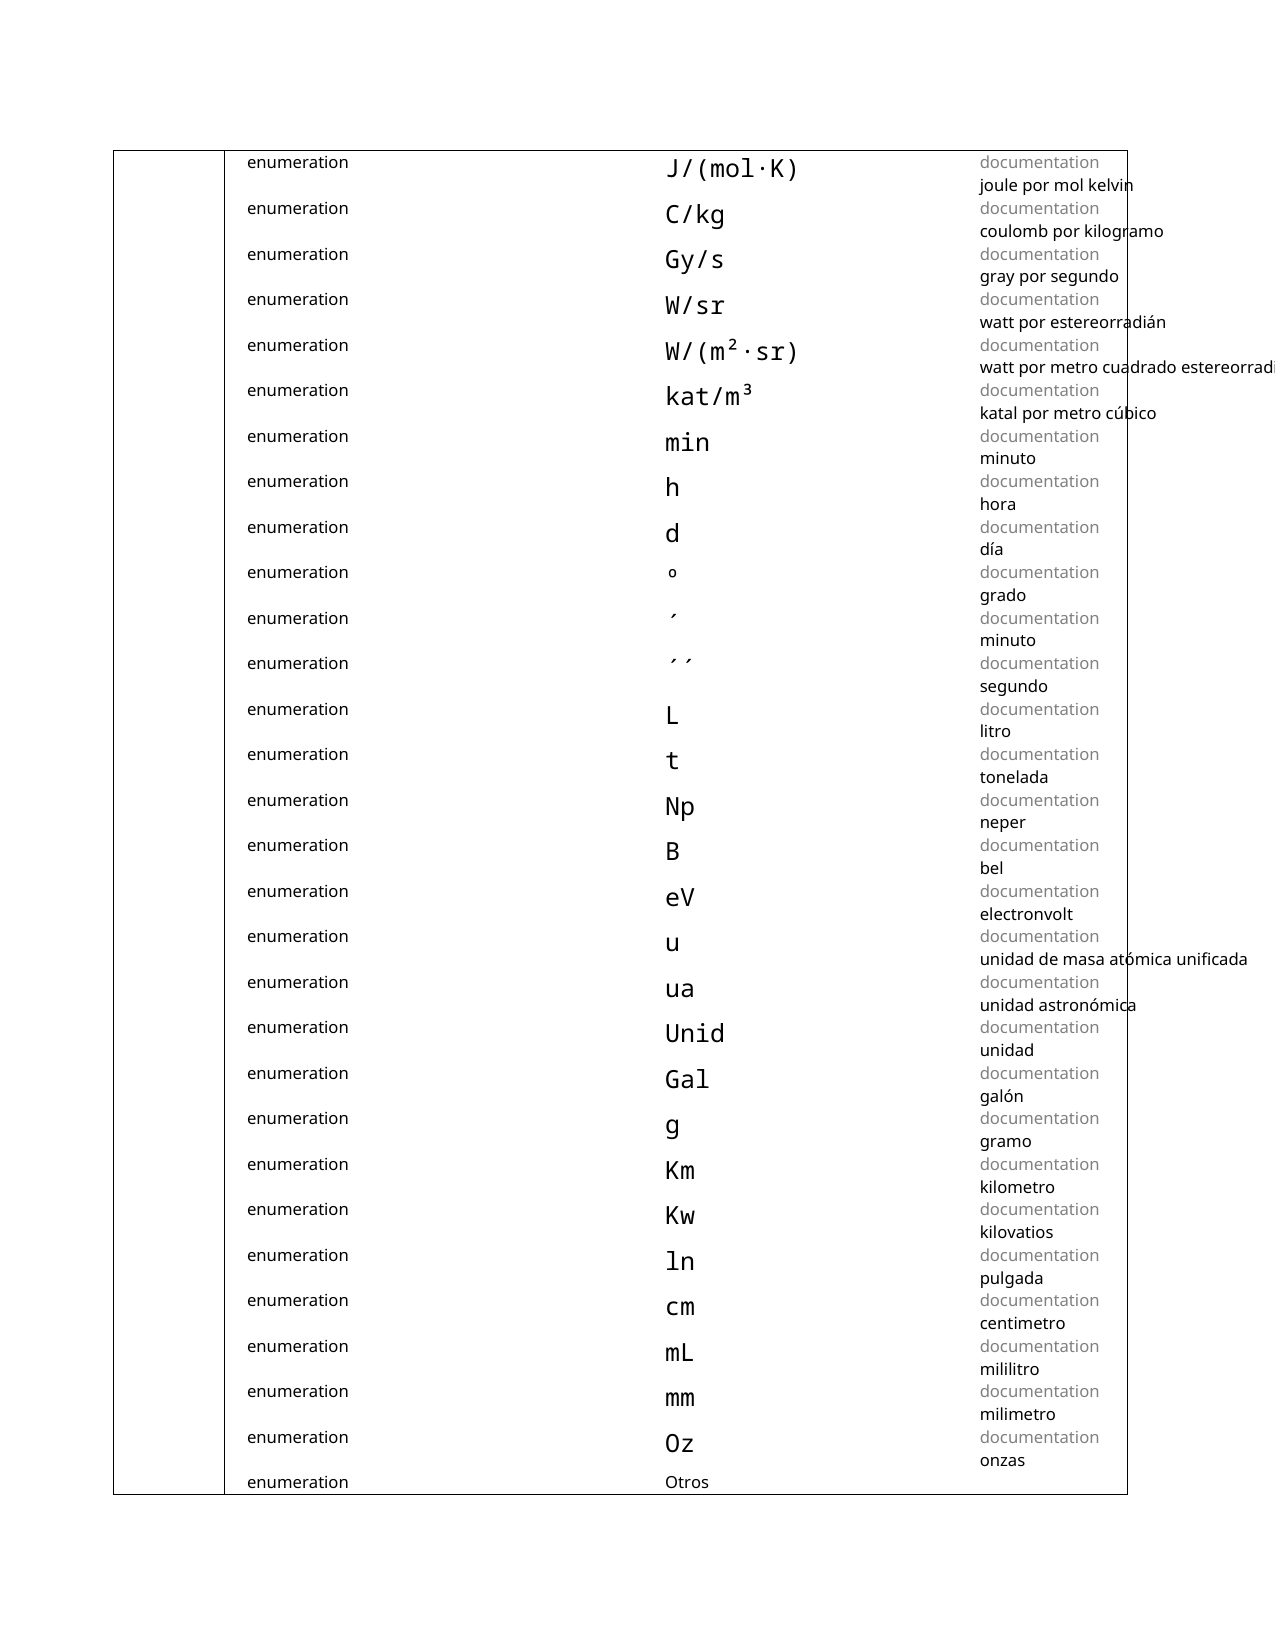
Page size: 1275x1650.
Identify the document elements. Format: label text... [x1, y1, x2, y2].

table_header documentation [968, 288, 1127, 310]
table_cell enumeration [236, 697, 654, 743]
table_cell [957, 424, 1127, 470]
table_cell katal por metro cúbico [968, 401, 1127, 424]
table_cell [957, 606, 968, 652]
table_cell [957, 1153, 968, 1198]
table_cell [957, 788, 968, 834]
table_header documentation [968, 197, 1127, 219]
table_header documentation [968, 1244, 1127, 1266]
table_cell enumeration [236, 1335, 654, 1380]
table_header documentation [968, 788, 1127, 811]
table_cell enumeration [236, 1426, 654, 1471]
table_cell cm [654, 1289, 957, 1334]
table_cell unidad astronómica [968, 993, 1127, 1016]
table_cell Unid [654, 1016, 957, 1061]
table_cell [957, 652, 1127, 697]
table_cell Otros [654, 1471, 957, 1494]
table_header documentation [968, 652, 1127, 674]
table_cell enumeration [236, 561, 654, 606]
table_cell enumeration [236, 242, 654, 288]
table_cell [957, 515, 968, 561]
table_cell gramo [968, 1130, 1127, 1152]
table_header documentation [968, 379, 1127, 401]
table_cell enumeration [236, 970, 654, 1016]
table_cell [957, 925, 968, 970]
table_header documentation [968, 333, 1127, 356]
table_cell [957, 1016, 968, 1061]
table_cell litro [968, 720, 1127, 743]
table_cell [957, 1289, 968, 1334]
table_cell coulomb por kilogramo [968, 219, 1127, 242]
table_cell unidad [968, 1039, 1127, 1061]
table_cell enumeration [236, 470, 654, 515]
table_header documentation [968, 515, 1127, 538]
table_cell tonelada [968, 766, 1127, 788]
table_cell electronvolt [968, 902, 1127, 925]
table_cell [957, 1244, 968, 1289]
table_cell centimetro [968, 1312, 1127, 1334]
table_header documentation [968, 1198, 1127, 1221]
table_cell [957, 197, 968, 242]
table_cell enumeration [236, 879, 654, 925]
table_cell unidad de masa atómica unificada [968, 948, 1127, 970]
table_cell galón [968, 1084, 1127, 1107]
table_cell enumeration [236, 925, 654, 970]
table_cell L [654, 697, 957, 743]
table_cell [957, 1335, 968, 1380]
table_cell día [968, 538, 1127, 561]
table_cell [957, 470, 1127, 515]
table_cell [957, 970, 968, 1016]
table_header documentation [968, 1380, 1127, 1403]
table_cell [957, 1061, 968, 1107]
table_cell ´´ [654, 652, 957, 697]
table_cell ´ [654, 606, 957, 652]
table_cell [957, 151, 1127, 197]
table_cell enumeration [236, 1107, 654, 1152]
table_cell ua [654, 970, 957, 1016]
table_cell [957, 1426, 968, 1471]
table_cell eV [654, 879, 957, 925]
table_cell minuto [968, 629, 1127, 652]
table_cell [957, 333, 1127, 379]
table_cell enumeration [236, 1380, 654, 1426]
table_cell [957, 1471, 1127, 1494]
table_header documentation [968, 424, 1127, 447]
table_cell [957, 1107, 968, 1152]
table_header documentation [968, 606, 1127, 629]
table_cell enumeration [236, 333, 654, 379]
table_cell [957, 697, 968, 743]
table_cell minuto [968, 447, 1127, 469]
table_cell onzas [968, 1448, 1127, 1471]
table_cell [957, 743, 968, 788]
table_cell kat/m³ [654, 379, 957, 424]
table_cell enumeration [236, 788, 654, 834]
table_cell C/kg [654, 197, 957, 242]
table_cell enumeration [236, 1061, 654, 1107]
table_cell enumeration [236, 379, 654, 424]
table_cell t [654, 743, 957, 788]
table_header documentation [968, 1107, 1127, 1130]
table_cell enumeration [236, 151, 654, 197]
table_header documentation [968, 151, 1127, 174]
table_cell h [654, 470, 957, 515]
table_header documentation [968, 743, 1127, 766]
table_header documentation [968, 879, 1127, 902]
table_cell gray por segundo [968, 265, 1127, 287]
table_cell [957, 879, 968, 925]
table_cell Gal [654, 1061, 957, 1107]
table_cell Np [654, 788, 957, 834]
table_cell mililitro [968, 1357, 1127, 1380]
table_header documentation [968, 1061, 1127, 1084]
table_cell Oz [654, 1426, 957, 1471]
table_cell [957, 834, 968, 879]
table_cell enumeration [236, 834, 654, 879]
table_cell grado [968, 584, 1127, 606]
table_header documentation [968, 1426, 1127, 1448]
table_cell ln [654, 1244, 957, 1289]
table_cell enumeration [236, 652, 654, 697]
table_cell enumeration [236, 197, 654, 242]
table_cell enumeration [236, 1471, 654, 1494]
table_header documentation [968, 1335, 1127, 1357]
table_cell W/(m²·sr) [654, 333, 957, 379]
table_header documentation [968, 242, 1127, 265]
table_header documentation [968, 925, 1127, 948]
table_header documentation [968, 1153, 1127, 1175]
table_cell segundo [968, 675, 1127, 697]
table_header documentation [968, 470, 1127, 492]
table_cell enumeration [236, 288, 654, 333]
table_cell Gy/s [654, 242, 957, 288]
table_cell enumeration [236, 515, 654, 561]
table_cell [225, 151, 1127, 1494]
table_cell W/sr [654, 288, 957, 333]
table_cell pulgada [968, 1266, 1127, 1289]
table_cell B [654, 834, 957, 879]
table_header documentation [968, 1016, 1127, 1039]
table_cell u [654, 925, 957, 970]
table_cell joule por mol kelvin [968, 174, 1127, 196]
table_cell min [654, 424, 957, 470]
table_cell [957, 1198, 968, 1243]
table_cell Km [654, 1153, 957, 1198]
table_header documentation [968, 1289, 1127, 1312]
table_header documentation [968, 697, 1127, 720]
table_cell enumeration [236, 606, 654, 652]
table_cell hora [968, 493, 1127, 515]
table_cell [957, 288, 968, 333]
table_header documentation [968, 970, 1127, 993]
table_cell [957, 242, 1127, 288]
table_cell enumeration [236, 1244, 654, 1289]
table_cell enumeration [236, 1289, 654, 1334]
table_header documentation [968, 561, 1127, 583]
table_cell º [654, 561, 957, 606]
table_cell enumeration [236, 743, 654, 788]
table_cell enumeration [236, 424, 654, 470]
table_cell enumeration [236, 1016, 654, 1061]
table_cell [957, 561, 1127, 606]
table_cell enumeration [236, 1153, 654, 1198]
table_cell Kw [654, 1198, 957, 1243]
table_cell mL [654, 1335, 957, 1380]
table_cell d [654, 515, 957, 561]
table_cell bel [968, 857, 1127, 879]
table_cell [957, 1380, 968, 1426]
table_cell [957, 379, 968, 424]
table_cell watt por metro cuadrado estereorradián [968, 356, 1127, 378]
table_header documentation [968, 834, 1127, 857]
table_cell neper [968, 811, 1127, 834]
table_cell kilovatios [968, 1221, 1127, 1243]
table_cell g [654, 1107, 957, 1152]
table_cell kilometro [968, 1175, 1127, 1198]
table_cell milimetro [968, 1403, 1127, 1426]
table_cell watt por estereorradián [968, 310, 1127, 333]
table_cell enumeration [236, 1198, 654, 1243]
table_cell [114, 151, 224, 1494]
table_cell mm [654, 1380, 957, 1426]
table_cell J/(mol·K) [654, 151, 957, 197]
